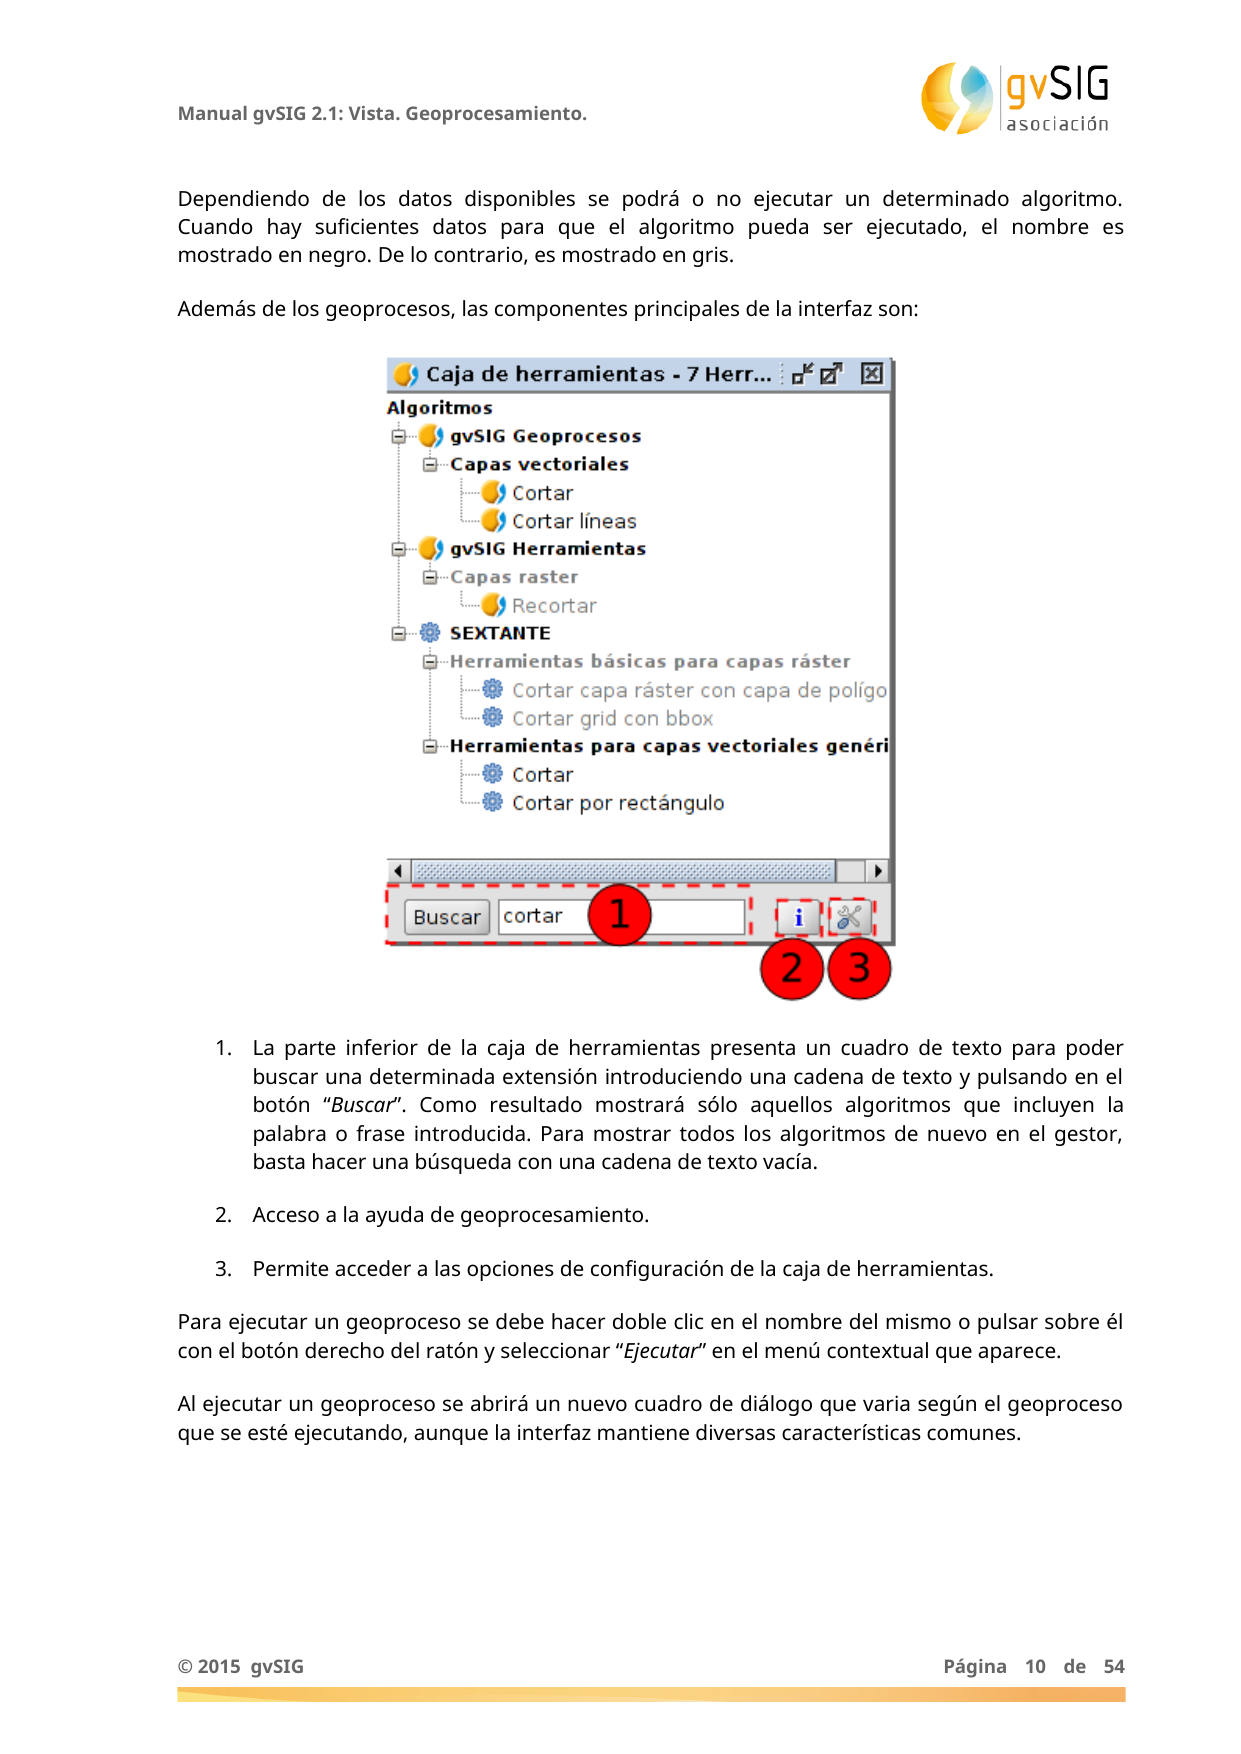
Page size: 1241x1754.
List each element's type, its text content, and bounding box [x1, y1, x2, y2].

text Al ejecutar un geoproceso se abrirá un nuevo cuadro de diálogo que varia según el geoproceso que se esté ejecutando, aunque la interfaz mantiene diversas características comunes. [177, 1389, 1125, 1446]
list La parte inferior de la caja de herramientas presenta un cuadro de texto para poder buscar una determinada extensión introduciendo una cadena de texto y pulsando en el botón “Buscar”. Como resultado mostrará sólo aquellos algoritmos que incluyen la palabra o frase introducida. Para mostrar todos los algoritmos de nuevo en el gestor, basta hacer una búsqueda con una cadena de texto vacía. [215, 1033, 1125, 1176]
picture [177, 1687, 1126, 1702]
text Para ejecutar un geoproceso se debe hacer doble clic en el nombre del mismo o pulsar sobre él con el botón derecho del ratón y seleccionar “Ejecutar” en el menú contextual que aparece. [177, 1307, 1125, 1364]
list Permite acceder a las opciones de configuración de la caja de herramientas. [215, 1254, 1125, 1282]
text Además de los geoprocesos, las componentes principales de la interfaz son: [177, 294, 1125, 322]
picture [381, 347, 921, 1009]
list Acceso a la ayuda de geoprocesamiento. [215, 1201, 1125, 1229]
picture [902, 47, 1122, 148]
text Dependiendo de los datos disponibles se podrá o no ejecutar un determinado algoritmo. Cuando hay suficientes datos para que el algoritmo pueda ser ejecutado, el nombre es mostrado en negro. De lo contrario, es mostrado en gris. [177, 184, 1125, 269]
